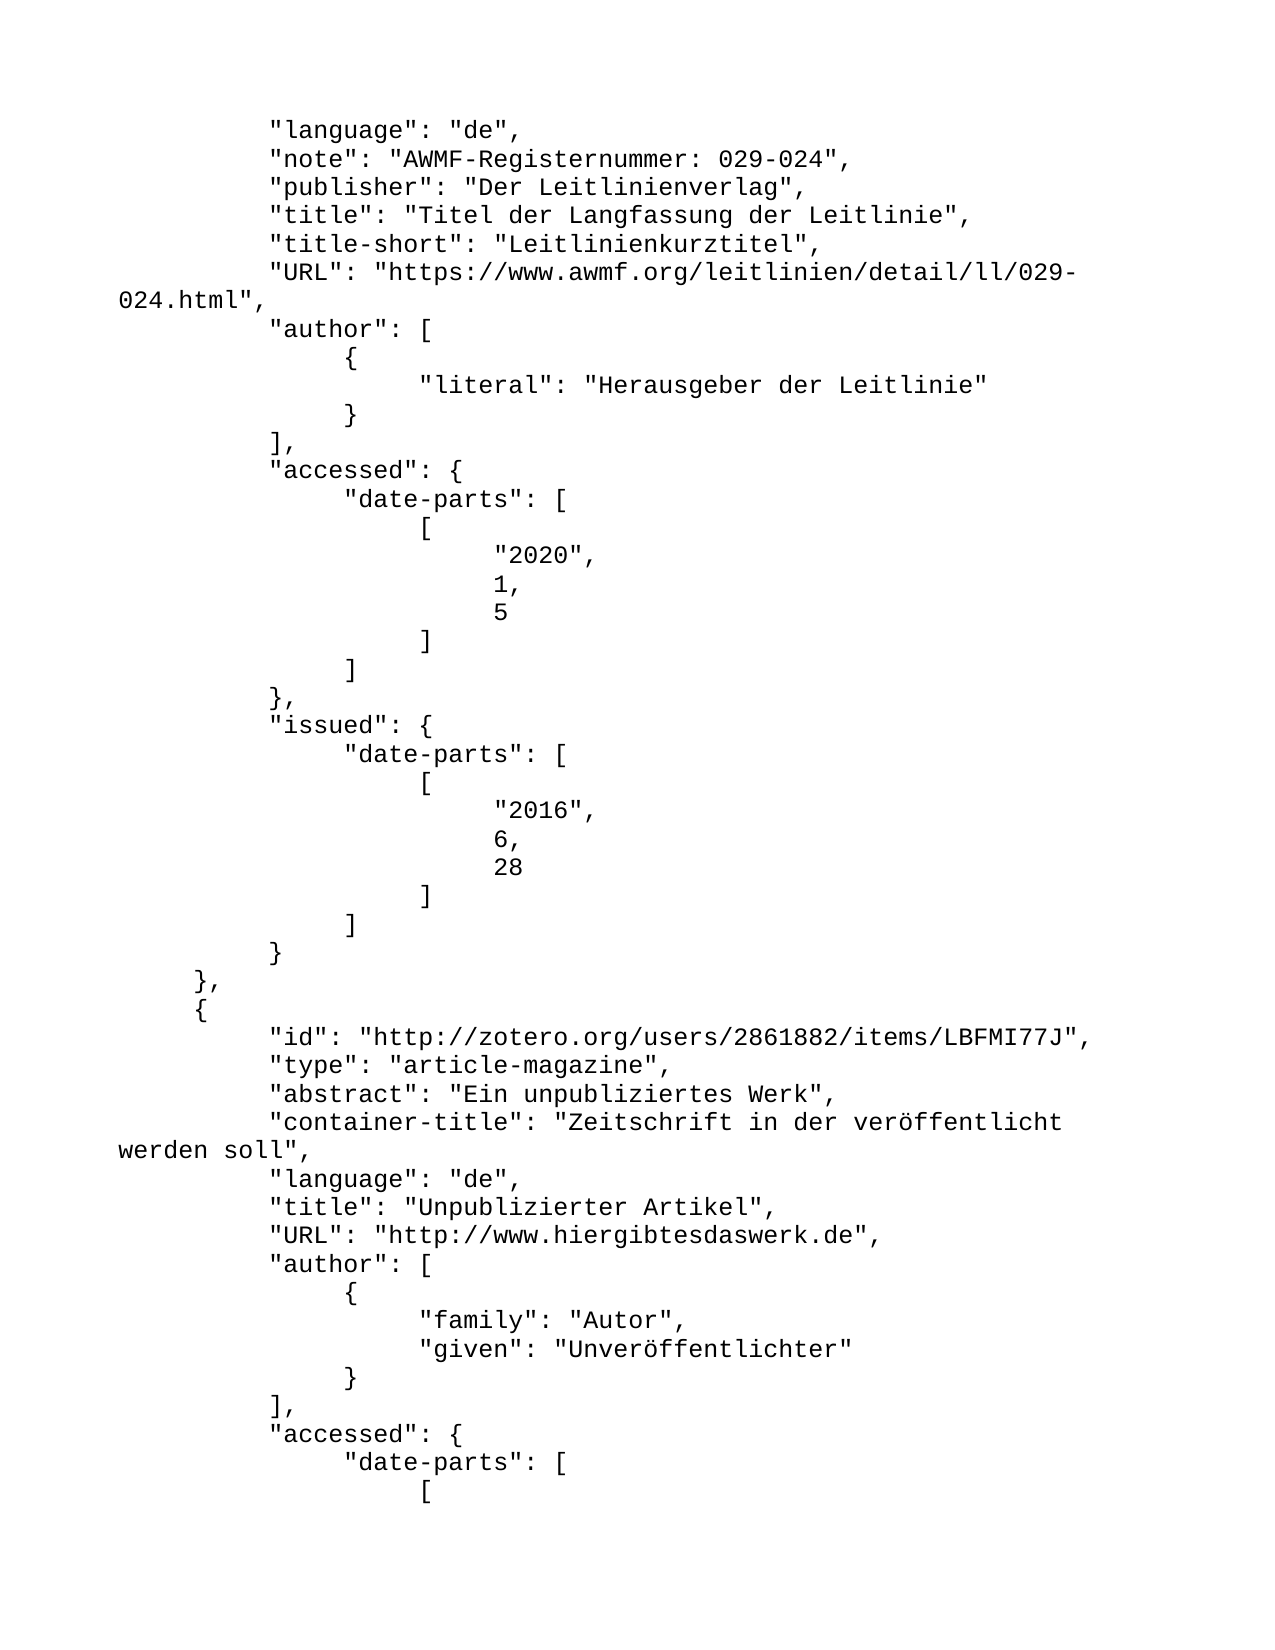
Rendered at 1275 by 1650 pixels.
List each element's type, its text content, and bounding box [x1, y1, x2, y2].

text "language": "de", [118, 1166, 1157, 1195]
text "publisher": "Der Leitlinienverlag", [118, 175, 1157, 203]
text "date-parts": [ [118, 1450, 1157, 1478]
text "author": [ [118, 1251, 1157, 1280]
text [ [118, 1478, 1157, 1506]
text "given": "Unveröffentlichter" [118, 1336, 1157, 1365]
text ], [118, 1393, 1157, 1421]
text "accessed": { [118, 1421, 1157, 1450]
text 6, [118, 826, 1157, 855]
text "accessed": { [118, 458, 1157, 486]
text "container-title": "Zeitschrift in der veröffentlicht werden soll", [118, 1110, 1157, 1166]
text "URL": "https://www.awmf.org/leitlinien/detail/ll/029-024.html", [118, 260, 1157, 316]
text }, [118, 968, 1157, 996]
text "issued": { [118, 713, 1157, 741]
text [ [118, 515, 1157, 543]
text { [118, 1280, 1157, 1308]
text } [118, 401, 1157, 430]
text "abstract": "Ein unpubliziertes Werk", [118, 1081, 1157, 1110]
text "URL": "http://www.hiergibtesdaswerk.de", [118, 1223, 1157, 1251]
text "type": "article-magazine", [118, 1053, 1157, 1081]
text } [118, 940, 1157, 968]
text 5 [118, 600, 1157, 628]
text "title-short": "Leitlinienkurztitel", [118, 231, 1157, 260]
text "title": "Titel der Langfassung der Leitlinie", [118, 203, 1157, 231]
text 1, [118, 571, 1157, 600]
text ], [118, 430, 1157, 458]
text "2020", [118, 543, 1157, 571]
text "literal": "Herausgeber der Leitlinie" [118, 373, 1157, 401]
text ] [118, 656, 1157, 685]
text } [118, 1365, 1157, 1393]
text { [118, 345, 1157, 373]
text "note": "AWMF-Registernummer: 029-024", [118, 146, 1157, 175]
text "date-parts": [ [118, 741, 1157, 770]
text ] [118, 911, 1157, 940]
text 28 [118, 855, 1157, 883]
text [ [118, 770, 1157, 798]
text }, [118, 685, 1157, 713]
text "language": "de", [118, 118, 1157, 146]
text { [118, 996, 1157, 1025]
text "title": "Unpublizierter Artikel", [118, 1195, 1157, 1223]
text ] [118, 628, 1157, 656]
text "author": [ [118, 316, 1157, 345]
text ] [118, 883, 1157, 911]
text "date-parts": [ [118, 486, 1157, 515]
text "family": "Autor", [118, 1308, 1157, 1336]
text "2016", [118, 798, 1157, 826]
text "id": "http://zotero.org/users/2861882/items/LBFMI77J", [118, 1025, 1157, 1053]
